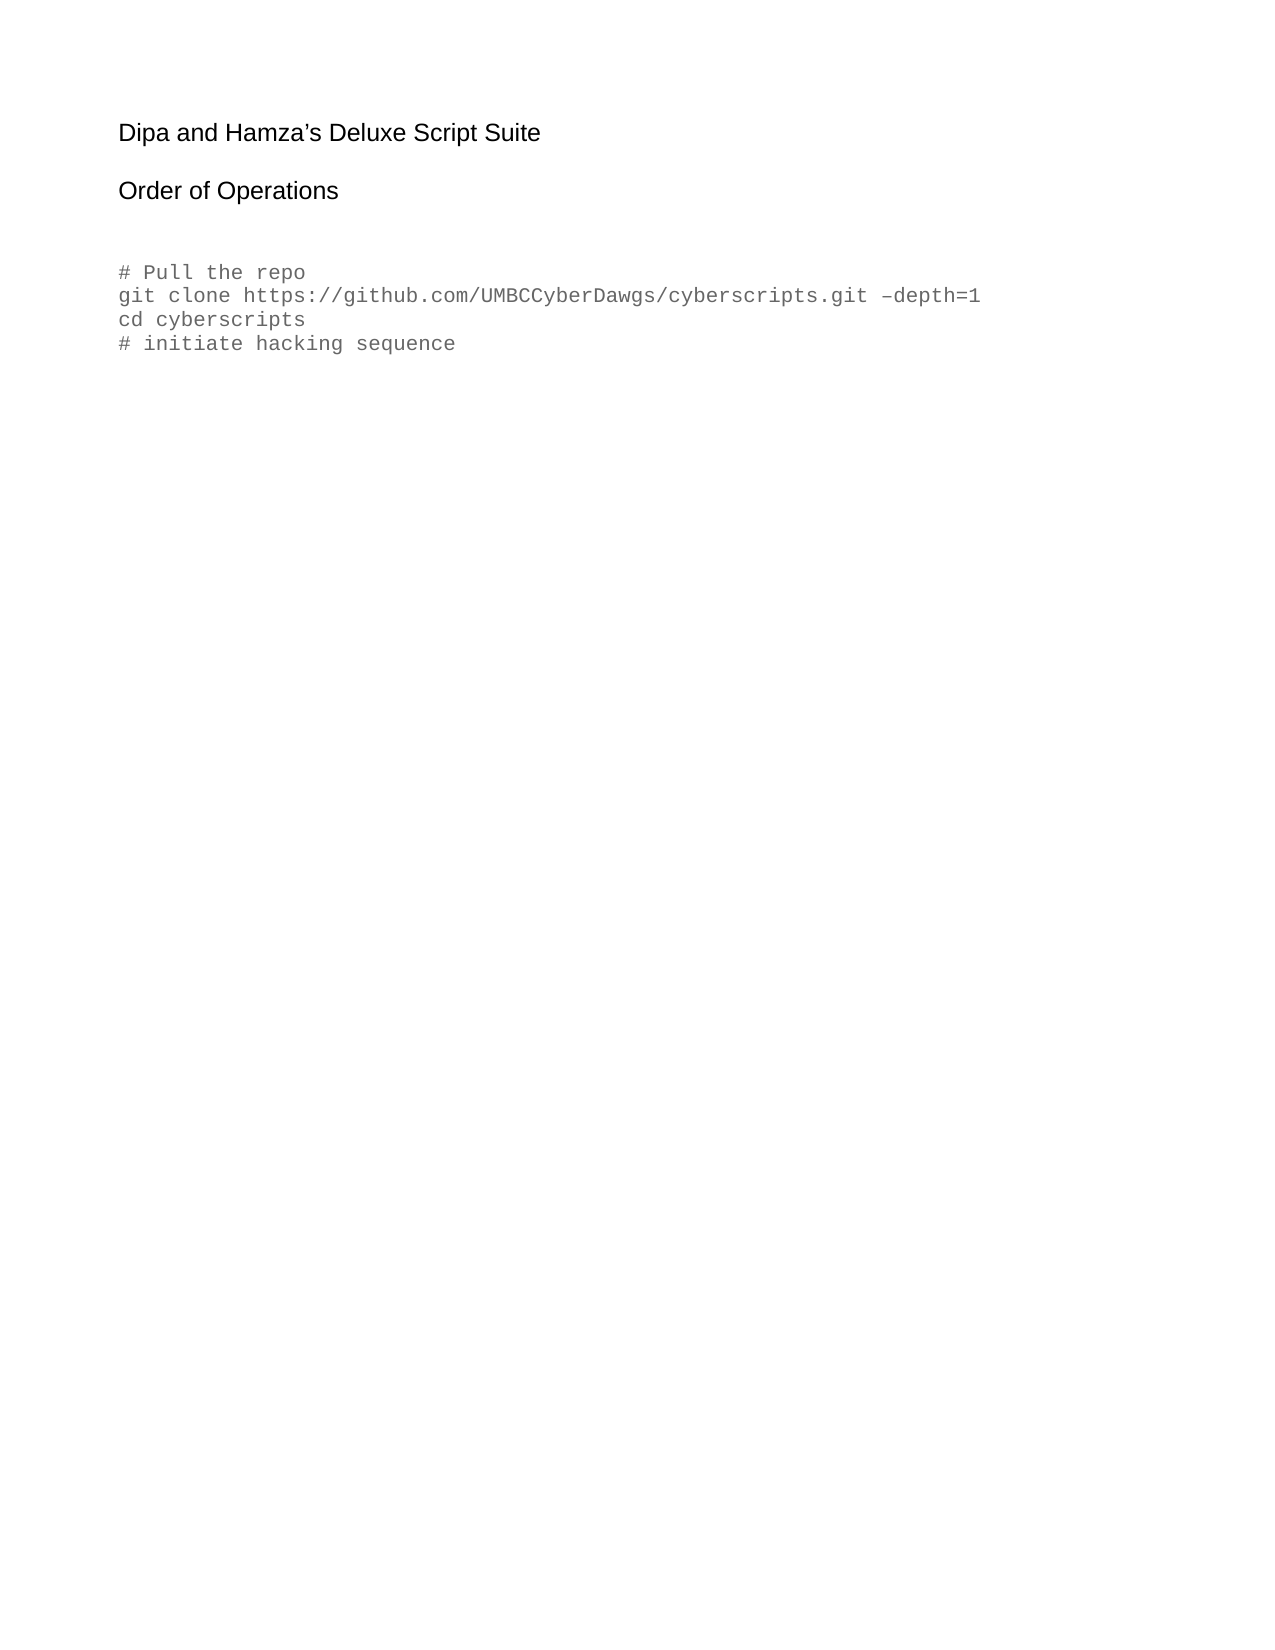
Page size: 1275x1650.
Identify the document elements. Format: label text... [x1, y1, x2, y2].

text cd cyberscripts [118, 309, 1157, 333]
text # Pull the repo [118, 262, 1157, 286]
text Order of Operations [118, 176, 1157, 204]
text git clone https://github.com/UMBCCyberDawgs/cyberscripts.git –depth=1 [118, 286, 1157, 309]
text # initiate hacking sequence [118, 333, 1157, 356]
text Dipa and Hamza’s Deluxe Script Suite [118, 118, 1157, 147]
